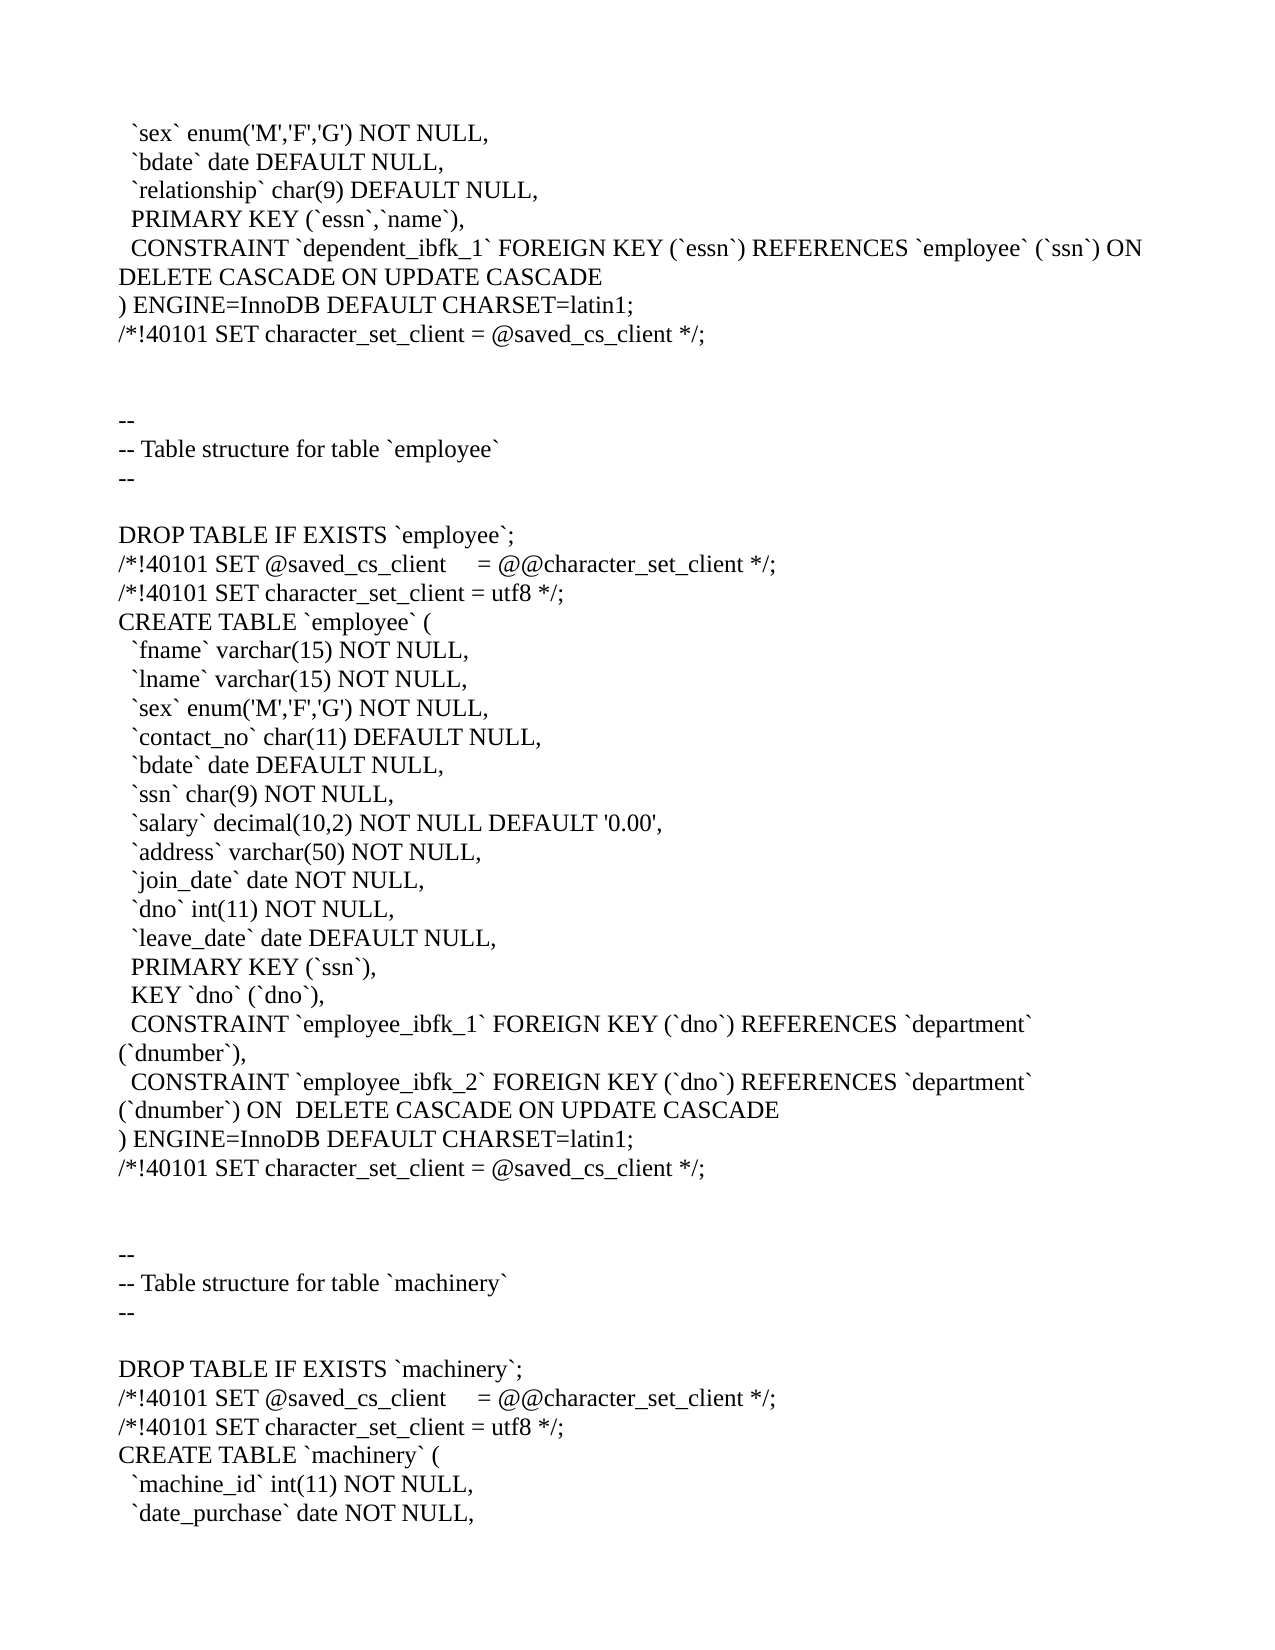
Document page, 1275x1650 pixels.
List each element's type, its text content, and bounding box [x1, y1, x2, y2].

text `fname` varchar(15) NOT NULL, [118, 636, 1157, 664]
text `contact_no` char(11) DEFAULT NULL, [118, 722, 1157, 751]
text CREATE TABLE `machinery` ( [118, 1441, 1157, 1469]
text PRIMARY KEY (`ssn`), [118, 952, 1157, 981]
text /*!40101 SET character_set_client = utf8 */; [118, 1412, 1157, 1441]
text KEY `dno` (`dno`), [118, 981, 1157, 1009]
text /*!40101 SET character_set_client = @saved_cs_client */; [118, 319, 1157, 348]
text DROP TABLE IF EXISTS `employee`; [118, 521, 1157, 549]
text `bdate` date DEFAULT NULL, [118, 751, 1157, 779]
text CONSTRAINT `dependent_ibfk_1` FOREIGN KEY (`essn`) REFERENCES `employee` (`ssn`) ON DELETE CASCADE ON UPDATE CASCADE [118, 233, 1157, 291]
text `sex` enum('M','F','G') NOT NULL, [118, 118, 1157, 147]
text PRIMARY KEY (`essn`,`name`), [118, 204, 1157, 233]
text `sex` enum('M','F','G') NOT NULL, [118, 693, 1157, 722]
text /*!40101 SET character_set_client = @saved_cs_client */; [118, 1153, 1157, 1182]
text /*!40101 SET @saved_cs_client = @@character_set_client */; [118, 1383, 1157, 1412]
text /*!40101 SET @saved_cs_client = @@character_set_client */; [118, 549, 1157, 578]
text `bdate` date DEFAULT NULL, [118, 147, 1157, 176]
text `leave_date` date DEFAULT NULL, [118, 923, 1157, 952]
text `relationship` char(9) DEFAULT NULL, [118, 176, 1157, 204]
text ) ENGINE=InnoDB DEFAULT CHARSET=latin1; [118, 291, 1157, 319]
text CONSTRAINT `employee_ibfk_1` FOREIGN KEY (`dno`) REFERENCES `department` (`dnumber`), [118, 1009, 1157, 1067]
text `machine_id` int(11) NOT NULL, [118, 1469, 1157, 1498]
text `ssn` char(9) NOT NULL, [118, 779, 1157, 808]
text `salary` decimal(10,2) NOT NULL DEFAULT '0.00', [118, 808, 1157, 837]
text `date_purchase` date NOT NULL, [118, 1498, 1157, 1527]
text /*!40101 SET character_set_client = utf8 */; [118, 578, 1157, 607]
text -- [118, 463, 1157, 492]
text `address` varchar(50) NOT NULL, [118, 837, 1157, 866]
text -- Table structure for table `machinery` [118, 1268, 1157, 1297]
text CONSTRAINT `employee_ibfk_2` FOREIGN KEY (`dno`) REFERENCES `department` (`dnumber`) ON DELETE CASCADE ON UPDATE CASCADE [118, 1067, 1157, 1124]
text DROP TABLE IF EXISTS `machinery`; [118, 1354, 1157, 1383]
text -- [118, 1297, 1157, 1326]
text CREATE TABLE `employee` ( [118, 607, 1157, 636]
text -- [118, 1239, 1157, 1268]
text `lname` varchar(15) NOT NULL, [118, 664, 1157, 693]
text `dno` int(11) NOT NULL, [118, 894, 1157, 923]
text -- Table structure for table `employee` [118, 434, 1157, 463]
text ) ENGINE=InnoDB DEFAULT CHARSET=latin1; [118, 1124, 1157, 1153]
text -- [118, 406, 1157, 434]
text `join_date` date NOT NULL, [118, 866, 1157, 894]
